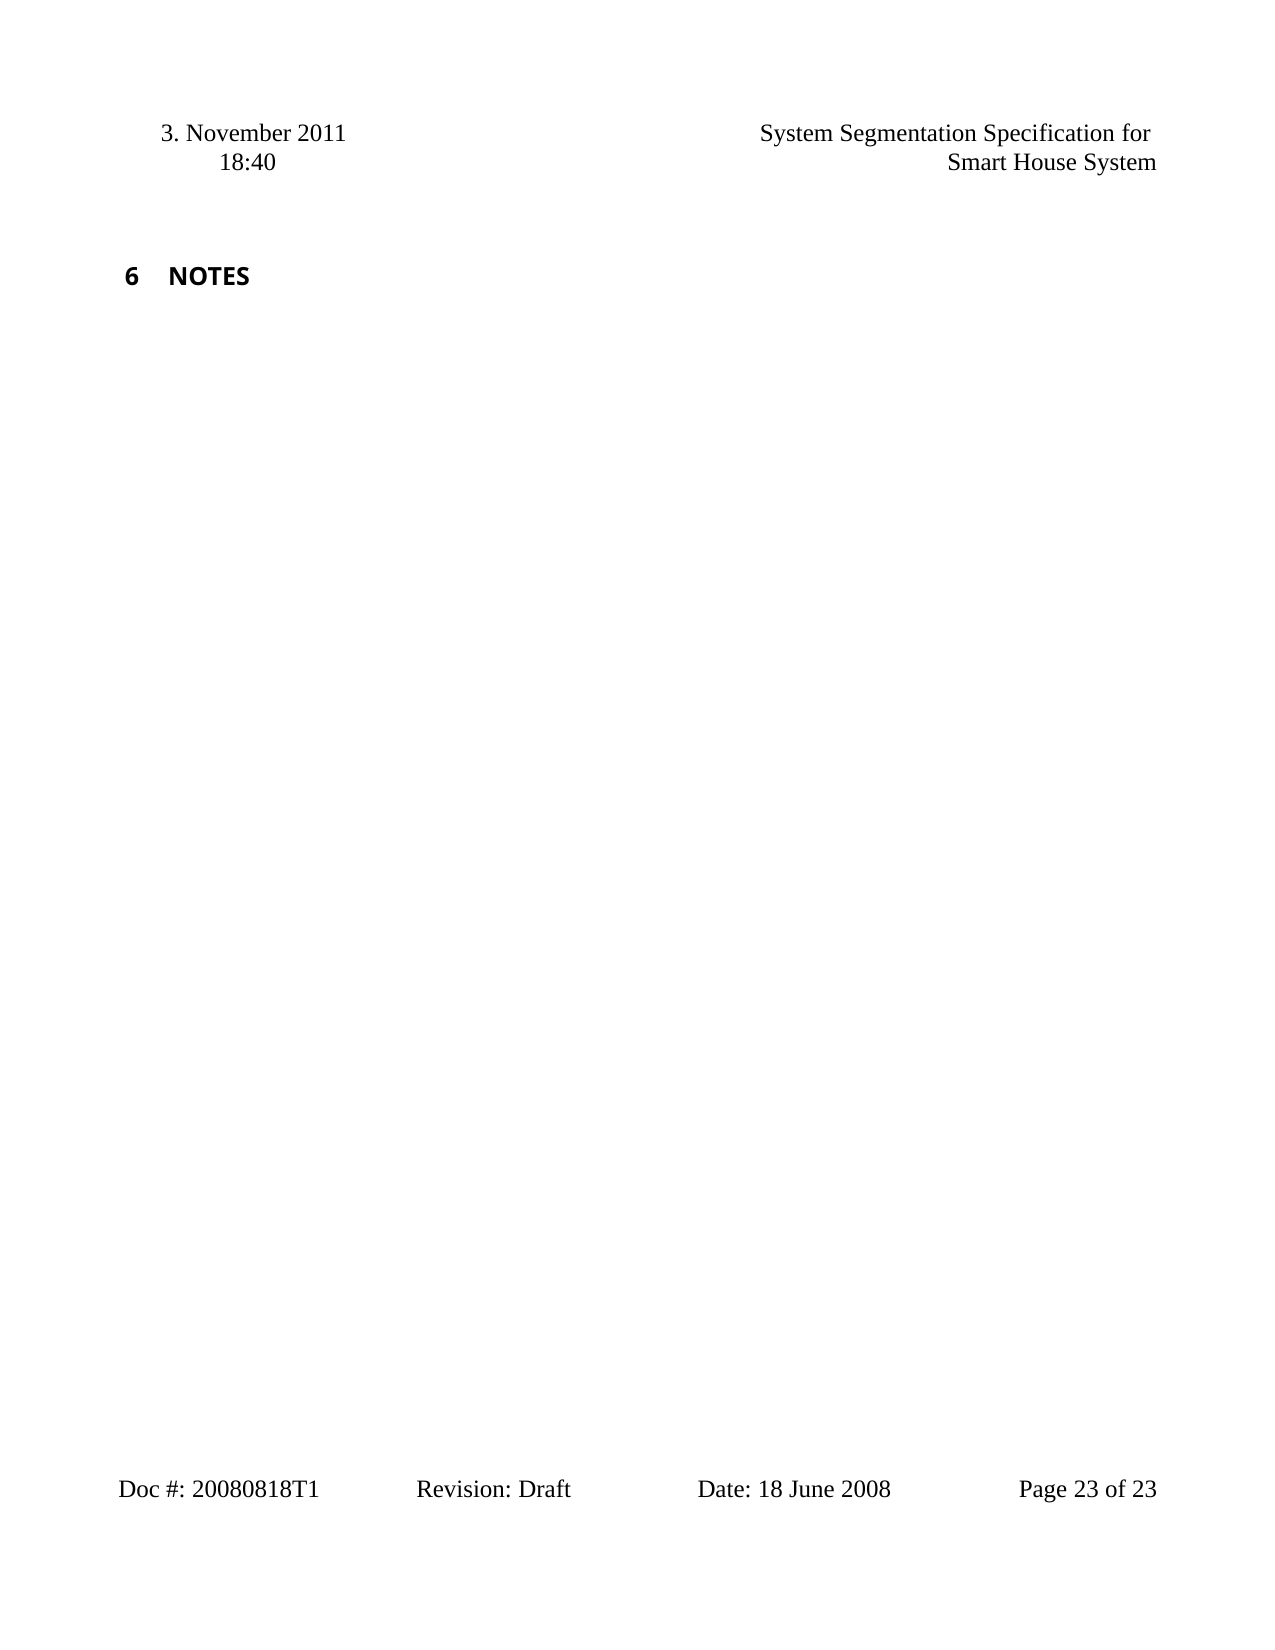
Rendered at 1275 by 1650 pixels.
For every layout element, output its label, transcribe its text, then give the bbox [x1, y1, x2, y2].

subtitle Notes [118, 259, 1157, 293]
